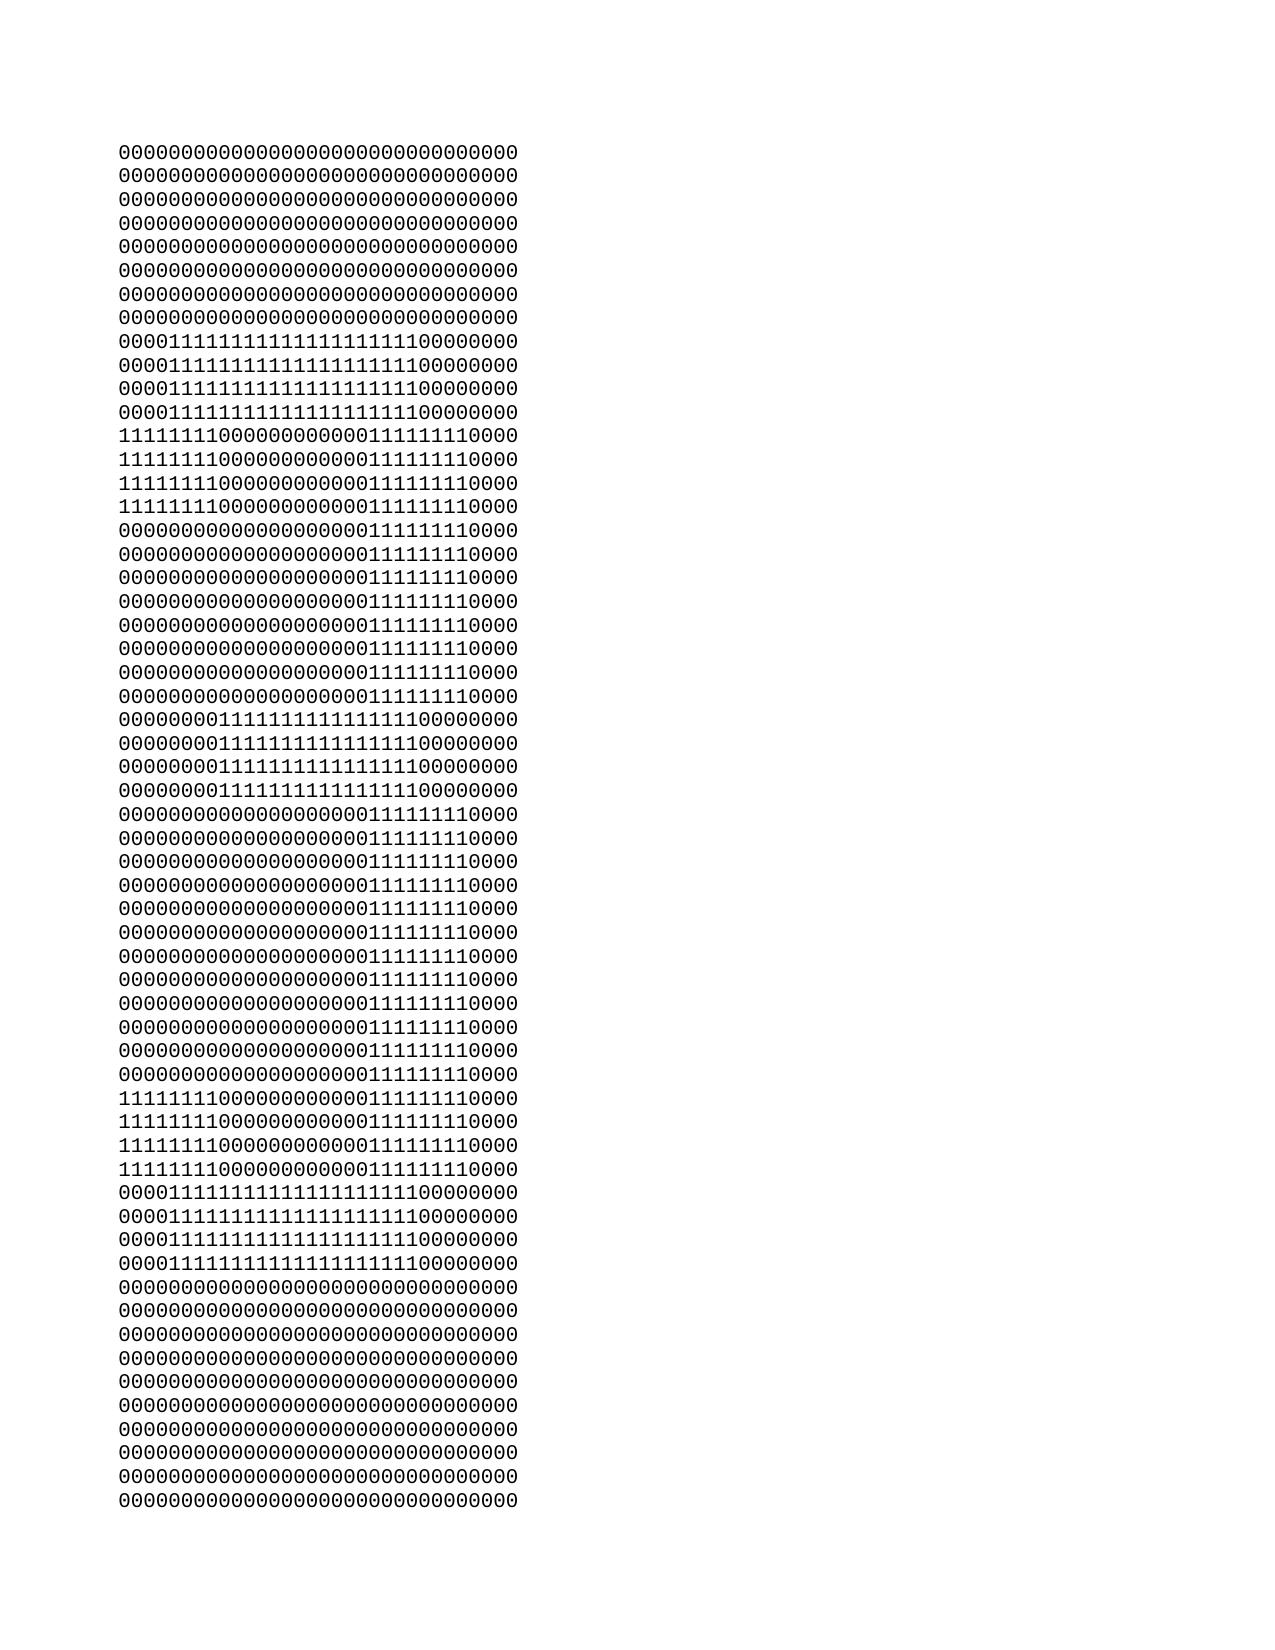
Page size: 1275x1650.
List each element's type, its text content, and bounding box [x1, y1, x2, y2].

text 00000000000000000000000000000000 [118, 1442, 1157, 1466]
text 00000000000000000000111111110000 [118, 827, 1157, 851]
text 00000000000000000000000000000000 [118, 1395, 1157, 1419]
text 00000000000000000000111111110000 [118, 851, 1157, 875]
text 00000000000000000000111111110000 [118, 1017, 1157, 1040]
text 00000000111111111111111100000000 [118, 757, 1157, 780]
text 00000000000000000000000000000000 [118, 260, 1157, 284]
text 00000000000000000000111111110000 [118, 946, 1157, 969]
text 11111111000000000000111111110000 [118, 496, 1157, 520]
text 00000000000000000000000000000000 [118, 1419, 1157, 1442]
text 00001111111111111111111100000000 [118, 1253, 1157, 1277]
text 11111111000000000000111111110000 [118, 449, 1157, 473]
text 11111111000000000000111111110000 [118, 1158, 1157, 1182]
text 00000000000000000000000000000000 [118, 213, 1157, 236]
text 00001111111111111111111100000000 [118, 1182, 1157, 1206]
text 00000000000000000000000000000000 [118, 189, 1157, 213]
text 00001111111111111111111100000000 [118, 354, 1157, 378]
text 00000000000000000000000000000000 [118, 307, 1157, 331]
text 00000000000000000000111111110000 [118, 993, 1157, 1017]
text 00000000000000000000111111110000 [118, 662, 1157, 686]
text 00000000000000000000000000000000 [118, 165, 1157, 189]
text 00000000000000000000000000000000 [118, 284, 1157, 307]
text 00000000000000000000111111110000 [118, 898, 1157, 922]
text 00000000000000000000111111110000 [118, 615, 1157, 638]
text 00000000000000000000000000000000 [118, 236, 1157, 260]
text 00000000000000000000111111110000 [118, 544, 1157, 567]
text 00001111111111111111111100000000 [118, 331, 1157, 354]
text 00000000000000000000111111110000 [118, 520, 1157, 544]
text 00000000000000000000111111110000 [118, 686, 1157, 709]
text 00000000000000000000111111110000 [118, 875, 1157, 898]
text 00000000000000000000000000000000 [118, 1324, 1157, 1348]
text 00000000000000000000000000000000 [118, 142, 1157, 165]
text 00000000000000000000000000000000 [118, 1300, 1157, 1324]
text 00000000000000000000111111110000 [118, 969, 1157, 993]
text 11111111000000000000111111110000 [118, 1135, 1157, 1158]
text 00000000111111111111111100000000 [118, 733, 1157, 757]
text 00000000111111111111111100000000 [118, 780, 1157, 804]
text 00000000000000000000111111110000 [118, 567, 1157, 591]
text 00000000000000000000000000000000 [118, 1348, 1157, 1371]
text 00000000000000000000000000000000 [118, 1371, 1157, 1395]
text 11111111000000000000111111110000 [118, 1088, 1157, 1111]
text 00000000000000000000111111110000 [118, 638, 1157, 662]
text 00001111111111111111111100000000 [118, 402, 1157, 426]
text 00000000000000000000000000000000 [118, 1277, 1157, 1300]
text 00000000000000000000111111110000 [118, 1040, 1157, 1064]
text 00001111111111111111111100000000 [118, 378, 1157, 402]
text 00000000000000000000111111110000 [118, 804, 1157, 827]
text 11111111000000000000111111110000 [118, 1111, 1157, 1135]
text 00000000111111111111111100000000 [118, 709, 1157, 733]
text 00000000000000000000111111110000 [118, 591, 1157, 615]
text 00001111111111111111111100000000 [118, 1229, 1157, 1253]
text 11111111000000000000111111110000 [118, 473, 1157, 496]
text 11111111000000000000111111110000 [118, 426, 1157, 449]
text 00000000000000000000111111110000 [118, 922, 1157, 946]
text 00000000000000000000111111110000 [118, 1064, 1157, 1088]
text 00000000000000000000000000000000 [118, 1489, 1157, 1513]
text 00000000000000000000000000000000 [118, 1466, 1157, 1489]
text 00001111111111111111111100000000 [118, 1206, 1157, 1229]
